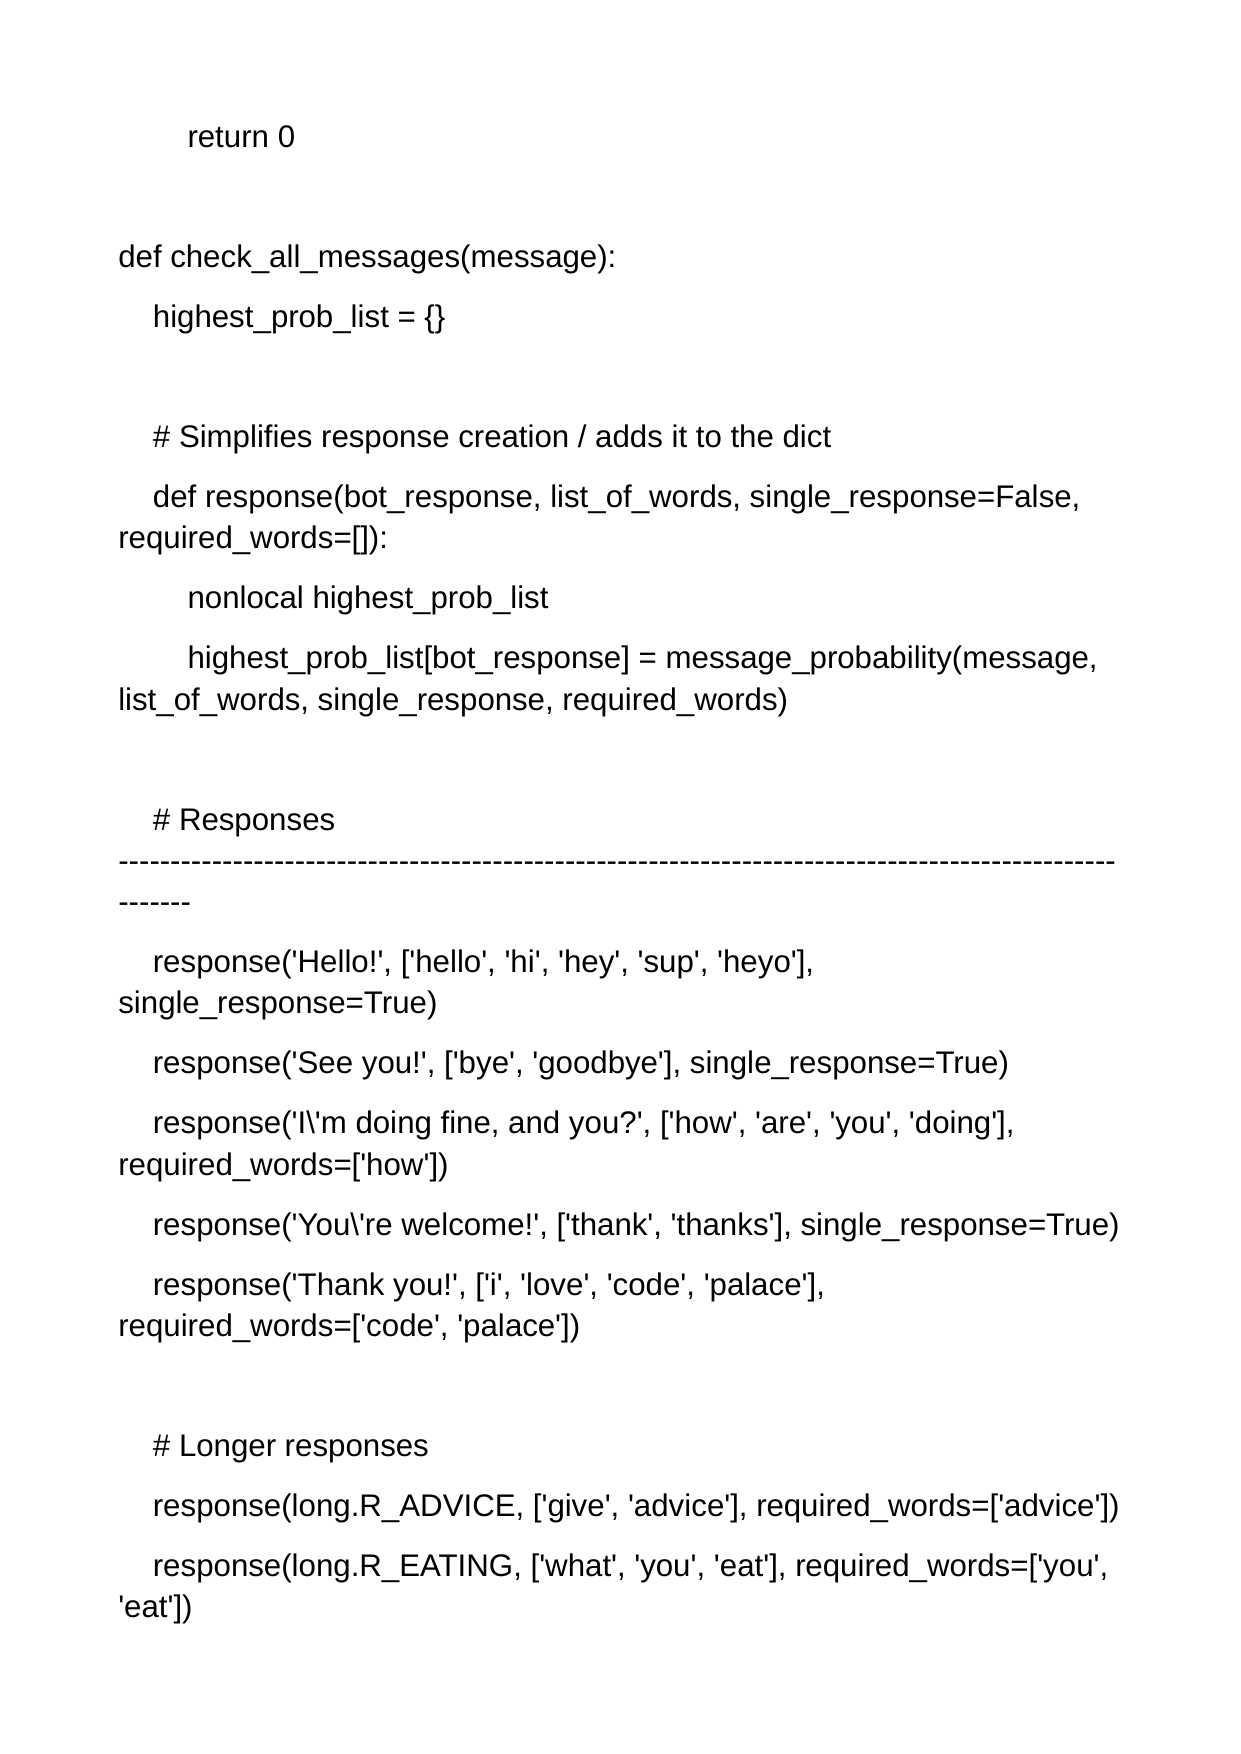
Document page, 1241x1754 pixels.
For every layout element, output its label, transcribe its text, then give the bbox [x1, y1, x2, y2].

text highest_prob_list[bot_response] = message_probability(message, list_of_words, single_response, required_words) [118, 639, 1122, 717]
text # Responses ------------------------------------------------------------------------------------------------------- [118, 801, 1122, 919]
text response('You\'re welcome!', ['thank', 'thanks'], single_response=True) [118, 1206, 1122, 1242]
text # Longer responses [118, 1427, 1122, 1463]
text return 0 [118, 118, 1122, 154]
text response(long.R_ADVICE, ['give', 'advice'], required_words=['advice']) [118, 1487, 1122, 1523]
text response('Thank you!', ['i', 'love', 'code', 'palace'], required_words=['code', 'palace']) [118, 1266, 1122, 1343]
text def check_all_messages(message): [118, 238, 1122, 274]
text # Simplifies response creation / adds it to the dict [118, 418, 1122, 454]
text response('Hello!', ['hello', 'hi', 'hey', 'sup', 'heyo'], single_response=True) [118, 943, 1122, 1020]
text nonlocal highest_prob_list [118, 579, 1122, 615]
text def response(bot_response, list_of_words, single_response=False, required_words=[]): [118, 478, 1122, 555]
text response(long.R_EATING, ['what', 'you', 'eat'], required_words=['you', 'eat']) [118, 1547, 1122, 1624]
text response('See you!', ['bye', 'goodbye'], single_response=True) [118, 1044, 1122, 1080]
text highest_prob_list = {} [118, 298, 1122, 334]
text response('I\'m doing fine, and you?', ['how', 'are', 'you', 'doing'], required_words=['how']) [118, 1104, 1122, 1182]
